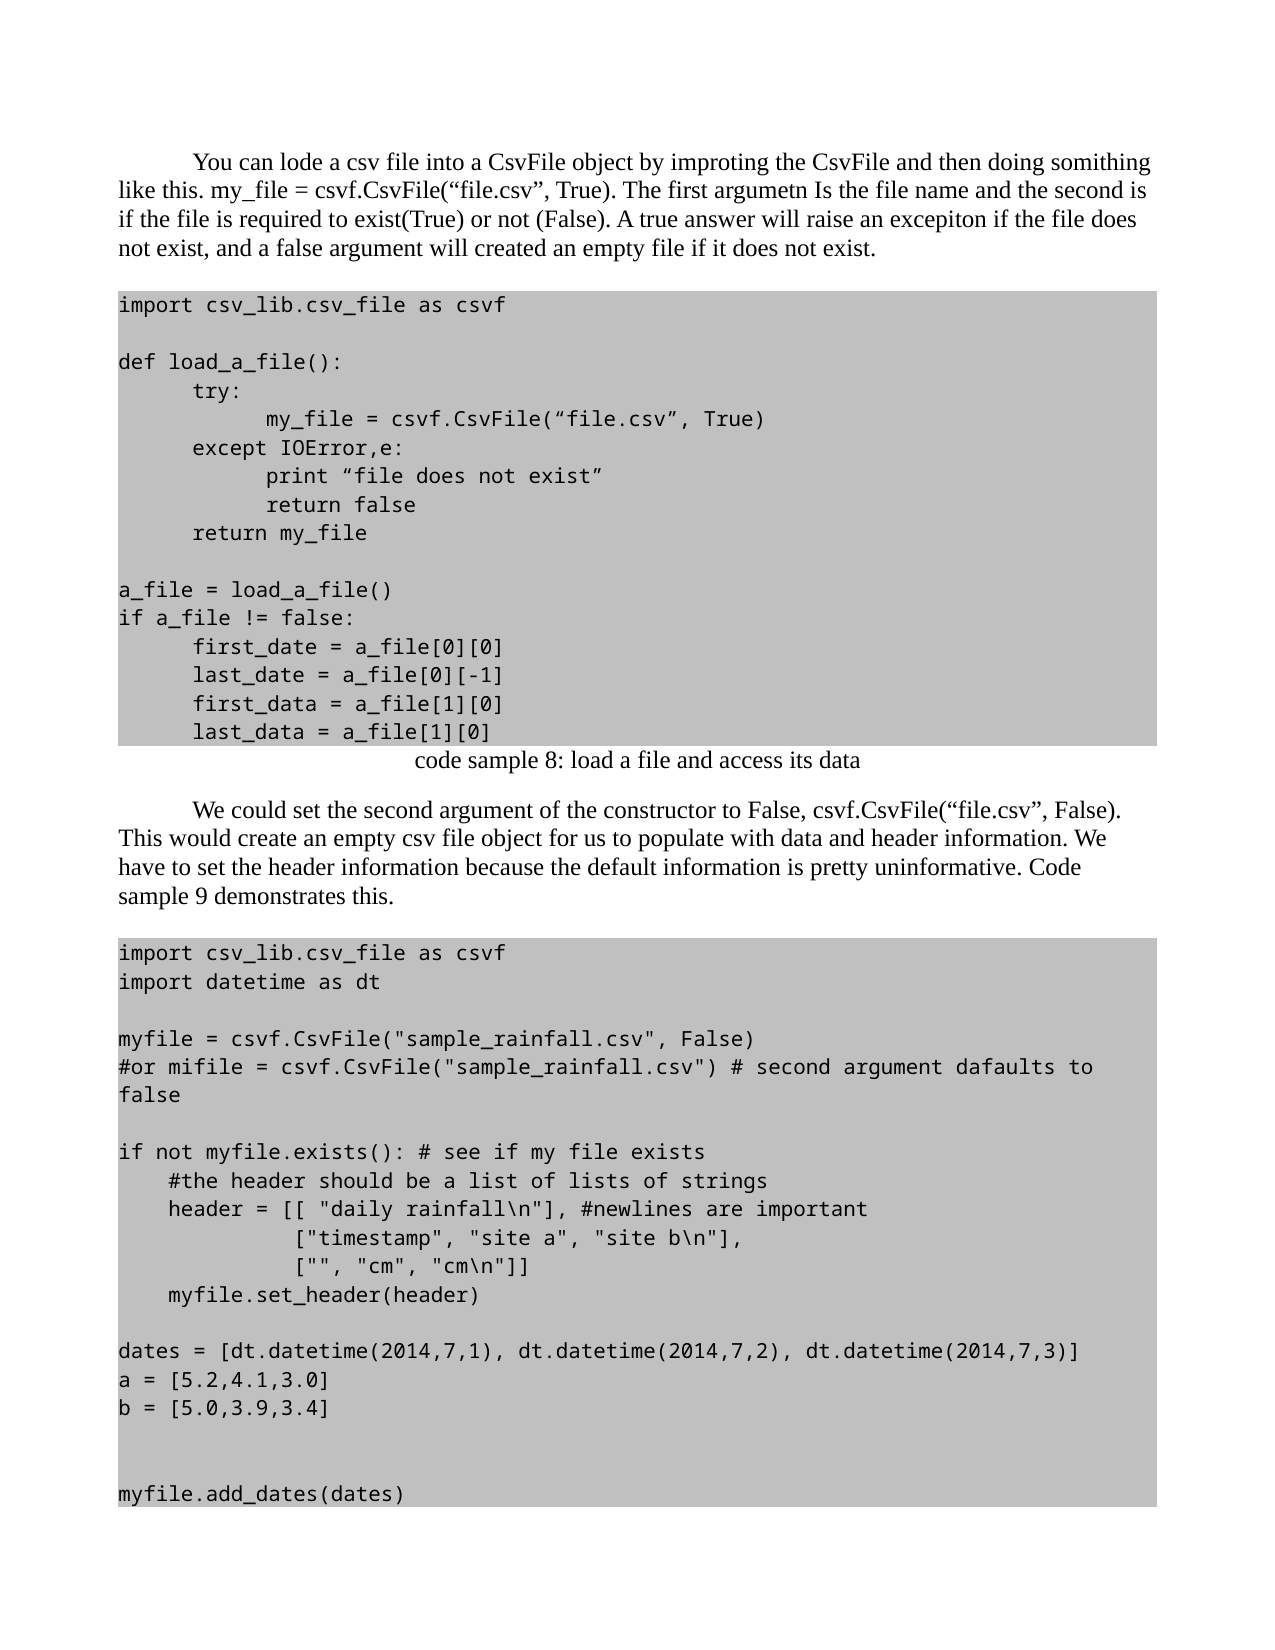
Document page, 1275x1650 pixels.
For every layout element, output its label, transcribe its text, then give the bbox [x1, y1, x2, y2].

text b = [5.0,3.9,3.4] [118, 1393, 1157, 1422]
text first_date = a_file[0][0] [118, 632, 1157, 660]
text ["timestamp", "site a", "site b\n"], [118, 1223, 1157, 1251]
text print “file does not exist” [118, 461, 1157, 490]
text import csv_lib.csv_file as csvf [118, 291, 1157, 319]
text ["", "cm", "cm\n"]] [118, 1251, 1157, 1280]
text code sample 8: load a file and access its data [118, 746, 1157, 774]
text return false [118, 490, 1157, 518]
text def load_a_file(): [118, 347, 1157, 376]
text import datetime as dt [118, 967, 1157, 995]
text if a_file != false: [118, 603, 1157, 632]
text We could set the second argument of the constructor to False, csvf.CsvFile(“file.csv”, False). This would create an empty csv file object for us to populate with data and header information. We have to set the header information because the default information is pretty uninformative. Code sample 9 demonstrates this. [118, 795, 1157, 910]
text myfile.add_dates(dates) [118, 1479, 1157, 1507]
text first_data = a_file[1][0] [118, 689, 1157, 717]
text #or mifile = csvf.CsvFile("sample_rainfall.csv") # second argument dafaults to false [118, 1052, 1157, 1109]
text my_file = csvf.CsvFile(“file.csv”, True) [118, 404, 1157, 433]
text a_file = load_a_file() [118, 575, 1157, 603]
text import csv_lib.csv_file as csvf [118, 938, 1157, 967]
text a = [5.2,4.1,3.0] [118, 1365, 1157, 1393]
text try: [118, 376, 1157, 404]
text myfile = csvf.CsvFile("sample_rainfall.csv", False) [118, 1024, 1157, 1052]
text dates = [dt.datetime(2014,7,1), dt.datetime(2014,7,2), dt.datetime(2014,7,3)] [118, 1337, 1157, 1365]
text except IOError,e: [118, 433, 1157, 461]
text return my_file [118, 518, 1157, 547]
text #the header should be a list of lists of strings [118, 1166, 1157, 1194]
text if not myfile.exists(): # see if my file exists [118, 1137, 1157, 1166]
text You can lode a csv file into a CsvFile object by improting the CsvFile and then doing somithing like this. my_file = csvf.CsvFile(“file.csv”, True). The first argumetn Is the file name and the second is if the file is required to exist(True) or not (False). A true answer will raise an excepiton if the file does not exist, and a false argument will created an empty file if it does not exist. [118, 147, 1157, 262]
text last_data = a_file[1][0] [118, 717, 1157, 746]
text header = [[ "daily rainfall\n"], #newlines are important [118, 1194, 1157, 1223]
text myfile.set_header(header) [118, 1280, 1157, 1308]
text last_date = a_file[0][-1] [118, 660, 1157, 689]
